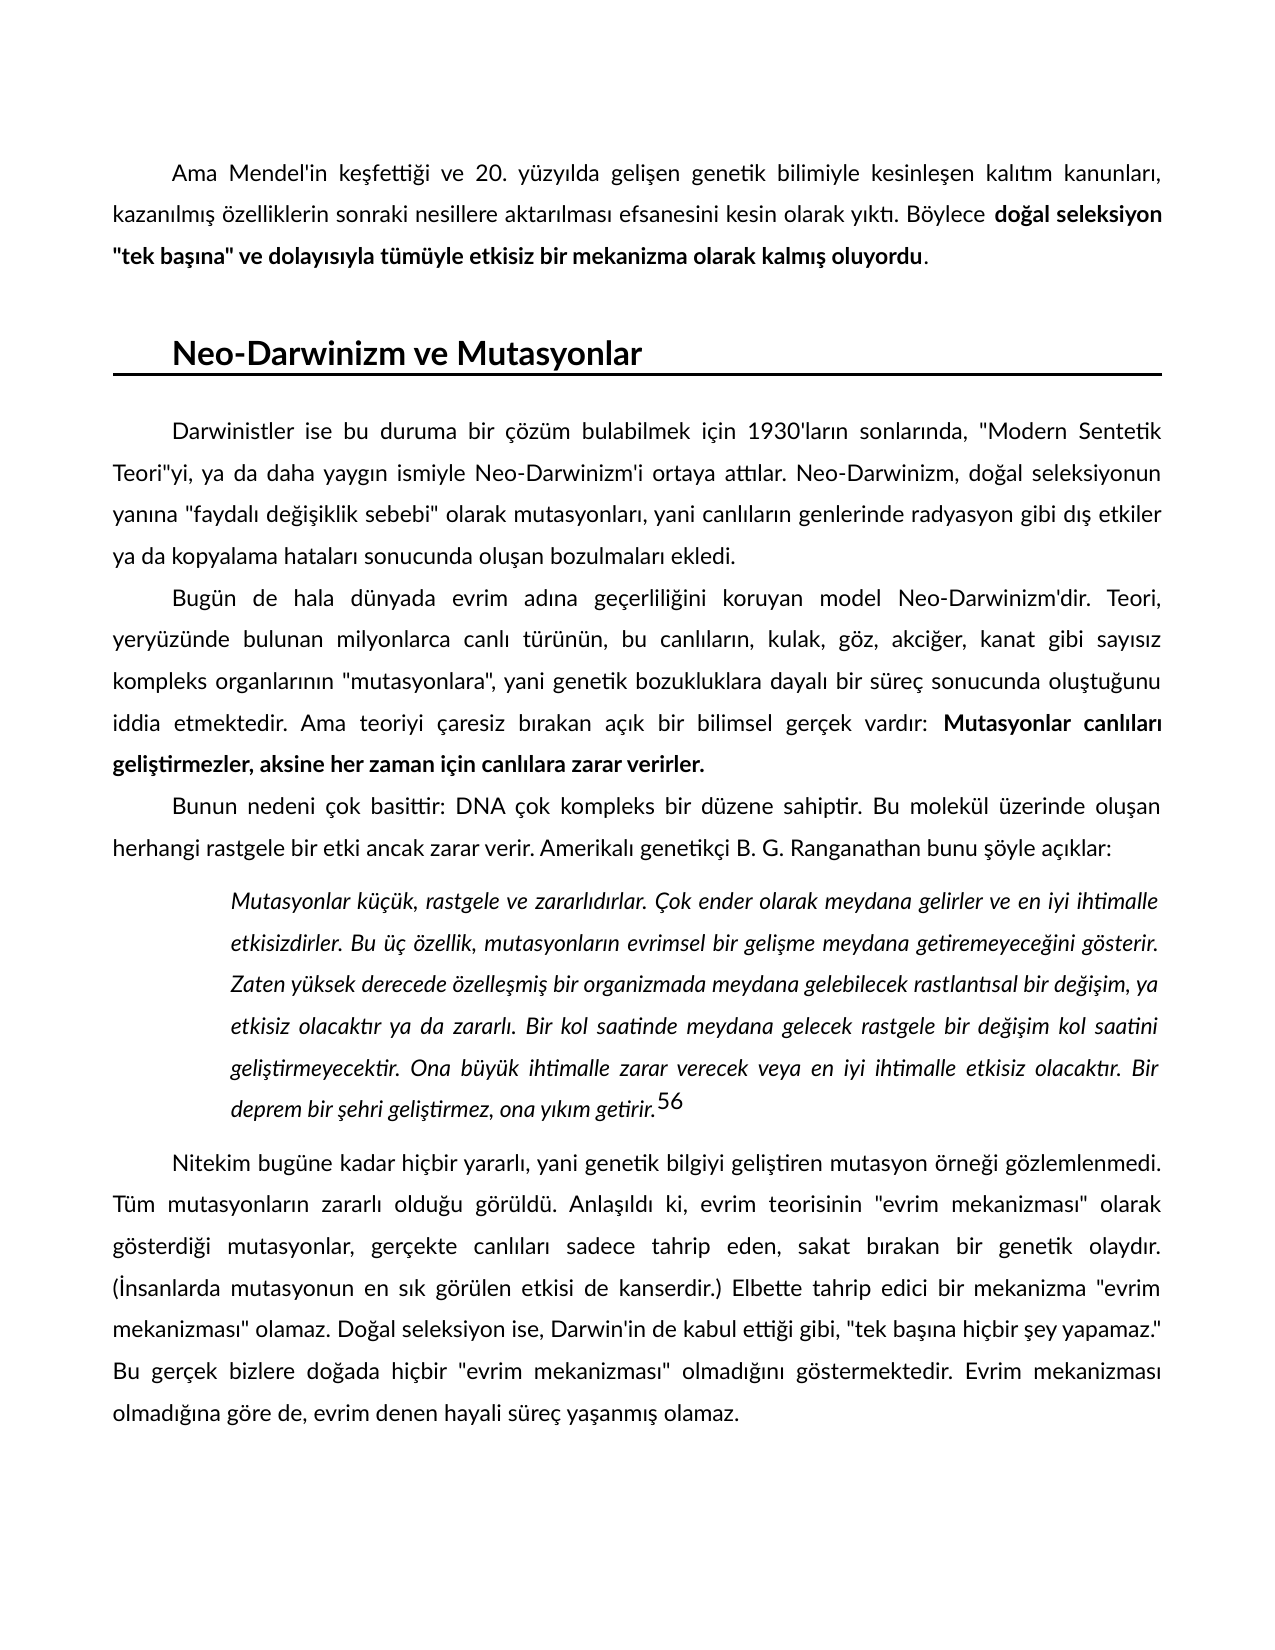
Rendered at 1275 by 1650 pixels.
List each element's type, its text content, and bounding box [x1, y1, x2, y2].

text Darwinistler ise bu duruma bir çözüm bulabilmek için 1930'ların sonlarında, "Modern Sentetik Teori"yi, ya da daha yaygın ismiyle Neo-Darwinizm'i ortaya attılar. Neo-Darwinizm, doğal seleksiyonun yanına "faydalı değişiklik sebebi" olarak mutasyonları, yani canlıların genlerinde radyasyon gibi dış etkiler ya da kopyalama hataları sonucunda oluşan bozulmaları ekledi. [112, 406, 1162, 573]
text Bunun nedeni çok basittir: DNA çok kompleks bir düzene sahiptir. Bu molekül üzerinde oluşan herhangi rastgele bir etki ancak zarar verir. Amerikalı genetikçi B. G. Ranganathan bunu şöyle açıklar: [112, 781, 1162, 864]
text Nitekim bugüne kadar hiçbir yararlı, yani genetik bilgiyi geliştiren mutasyon örneği gözlemlenmedi. Tüm mutasyonların zararlı olduğu görüldü. Anlaşıldı ki, evrim teorisinin "evrim mekanizması" olarak gösterdiği mutasyonlar, gerçekte canlıları sadece tahrip eden, sakat bırakan bir genetik olaydır. (İnsanlarda mutasyonun en sık görülen etkisi de kanserdir.) Elbette tahrip edici bir mekanizma "evrim mekanizması" olamaz. Doğal seleksiyon ise, Darwin'in de kabul ettiği gibi, "tek başına hiçbir şey yapamaz." Bu gerçek bizlere doğada hiçbir "evrim mekanizması" olmadığını göstermektedir. Evrim mekanizması olmadığına göre de, evrim denen hayali süreç yaşanmış olamaz. [112, 1138, 1162, 1429]
text Mutasyonlar küçük, rastgele ve zararlıdırlar. Çok ender olarak meydana gelirler ve en iyi ihtimalle etkisizdirler. Bu üç özellik, mutasyonların evrimsel bir gelişme meydana getiremeyeceğini gösterir. Zaten yüksek derecede özelleşmiş bir organizmada meydana gelebilecek rastlantısal bir değişim, ya etkisiz olacaktır ya da zararlı. Bir kol saatinde meydana gelecek rastgele bir değişim kol saatini geliştirmeyecektir. Ona büyük ihtimalle zarar verecek veya en iyi ihtimalle etkisiz olacaktır. Bir deprem bir şehri geliştirmez, ona yıkım getirir.56 [231, 876, 1162, 1126]
text Neo-Darwinizm ve Mutasyonlar [112, 332, 1162, 376]
text Ama Mendel'in keşfettiği ve 20. yüzyılda gelişen genetik bilimiyle kesinleşen kalıtım kanunları, kazanılmış özelliklerin sonraki nesillere aktarılması efsanesini kesin olarak yıktı. Böylece doğal seleksiyon "tek başına" ve dolayısıyla tümüyle etkisiz bir mekanizma olarak kalmış oluyordu. [112, 148, 1162, 273]
text Bugün de hala dünyada evrim adına geçerliliğini koruyan model Neo-Darwinizm'dir. Teori, yeryüzünde bulunan milyonlarca canlı türünün, bu canlıların, kulak, göz, akciğer, kanat gibi sayısız kompleks organlarının "mutasyonlara", yani genetik bozukluklara dayalı bir süreç sonucunda oluştuğunu iddia etmektedir. Ama teoriyi çaresiz bırakan açık bir bilimsel gerçek vardır: Mutasyonlar canlıları geliştirmezler, aksine her zaman için canlılara zarar verirler. [112, 573, 1162, 781]
